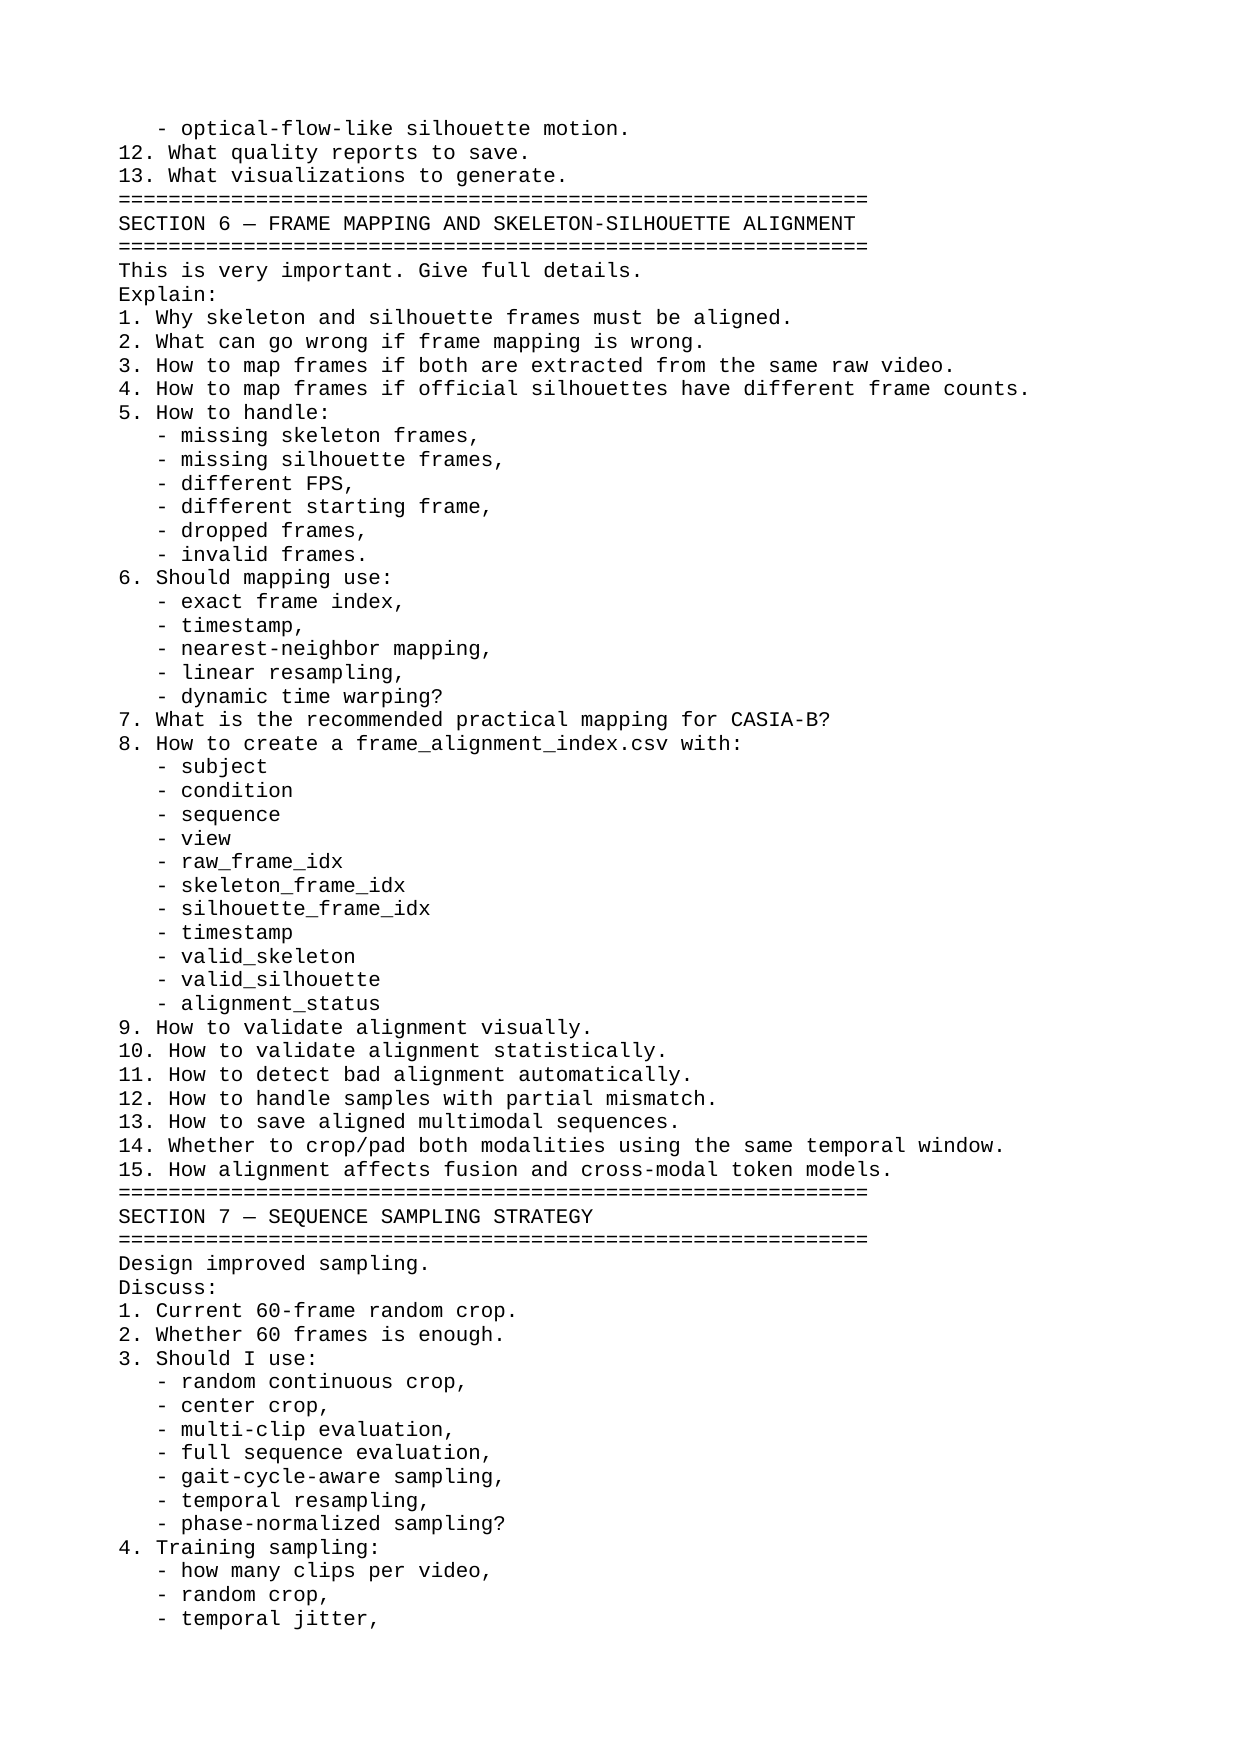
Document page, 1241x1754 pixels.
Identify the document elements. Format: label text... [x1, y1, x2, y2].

text SECTION 7 — SEQUENCE SAMPLING STRATEGY [118, 1206, 1122, 1229]
text This is very important. Give full details. [118, 260, 1122, 284]
text - multi-clip evaluation, [118, 1419, 1122, 1442]
text 6. Should mapping use: [118, 567, 1122, 591]
text - linear resampling, [118, 662, 1122, 686]
text 7. What is the recommended practical mapping for CASIA-B? [118, 709, 1122, 733]
text Discuss: [118, 1277, 1122, 1300]
text ============================================================ [118, 1229, 1122, 1253]
text - raw_frame_idx [118, 851, 1122, 875]
text - optical-flow-like silhouette motion. [118, 118, 1122, 142]
text - subject [118, 757, 1122, 780]
text Explain: [118, 284, 1122, 307]
text - nearest-neighbor mapping, [118, 638, 1122, 662]
text - valid_silhouette [118, 969, 1122, 993]
text 2. Whether 60 frames is enough. [118, 1324, 1122, 1348]
text SECTION 6 — FRAME MAPPING AND SKELETON-SILHOUETTE ALIGNMENT [118, 213, 1122, 236]
text Design improved sampling. [118, 1253, 1122, 1277]
text - random continuous crop, [118, 1371, 1122, 1395]
text 4. Training sampling: [118, 1537, 1122, 1561]
text - phase-normalized sampling? [118, 1513, 1122, 1537]
text - center crop, [118, 1395, 1122, 1419]
text 15. How alignment affects fusion and cross-modal token models. [118, 1158, 1122, 1182]
text 4. How to map frames if official silhouettes have different frame counts. [118, 378, 1122, 402]
text - temporal jitter, [118, 1608, 1122, 1631]
text ============================================================ [118, 236, 1122, 260]
text - alignment_status [118, 993, 1122, 1017]
text - missing silhouette frames, [118, 449, 1122, 473]
text - skeleton_frame_idx [118, 875, 1122, 898]
text - invalid frames. [118, 544, 1122, 567]
text 13. What visualizations to generate. [118, 165, 1122, 189]
text - different starting frame, [118, 496, 1122, 520]
text - different FPS, [118, 473, 1122, 496]
text - sequence [118, 804, 1122, 827]
text - temporal resampling, [118, 1489, 1122, 1513]
text 9. How to validate alignment visually. [118, 1017, 1122, 1040]
text - gait-cycle-aware sampling, [118, 1466, 1122, 1489]
text 3. Should I use: [118, 1348, 1122, 1371]
text - valid_skeleton [118, 946, 1122, 969]
text 2. What can go wrong if frame mapping is wrong. [118, 331, 1122, 354]
text ============================================================ [118, 1182, 1122, 1206]
text 1. Current 60-frame random crop. [118, 1300, 1122, 1324]
text 1. Why skeleton and silhouette frames must be aligned. [118, 307, 1122, 331]
text 13. How to save aligned multimodal sequences. [118, 1111, 1122, 1135]
text - how many clips per video, [118, 1561, 1122, 1584]
text - full sequence evaluation, [118, 1442, 1122, 1466]
text 12. How to handle samples with partial mismatch. [118, 1088, 1122, 1111]
text - condition [118, 780, 1122, 804]
text - silhouette_frame_idx [118, 898, 1122, 922]
text - view [118, 827, 1122, 851]
text 10. How to validate alignment statistically. [118, 1040, 1122, 1064]
text - timestamp, [118, 615, 1122, 638]
text - exact frame index, [118, 591, 1122, 615]
text 12. What quality reports to save. [118, 142, 1122, 165]
text - dynamic time warping? [118, 686, 1122, 709]
text 3. How to map frames if both are extracted from the same raw video. [118, 354, 1122, 378]
text - random crop, [118, 1584, 1122, 1608]
text - missing skeleton frames, [118, 426, 1122, 449]
text 8. How to create a frame_alignment_index.csv with: [118, 733, 1122, 757]
text - dropped frames, [118, 520, 1122, 544]
text 11. How to detect bad alignment automatically. [118, 1064, 1122, 1088]
text ============================================================ [118, 189, 1122, 213]
text 14. Whether to crop/pad both modalities using the same temporal window. [118, 1135, 1122, 1158]
text 5. How to handle: [118, 402, 1122, 426]
text - timestamp [118, 922, 1122, 946]
